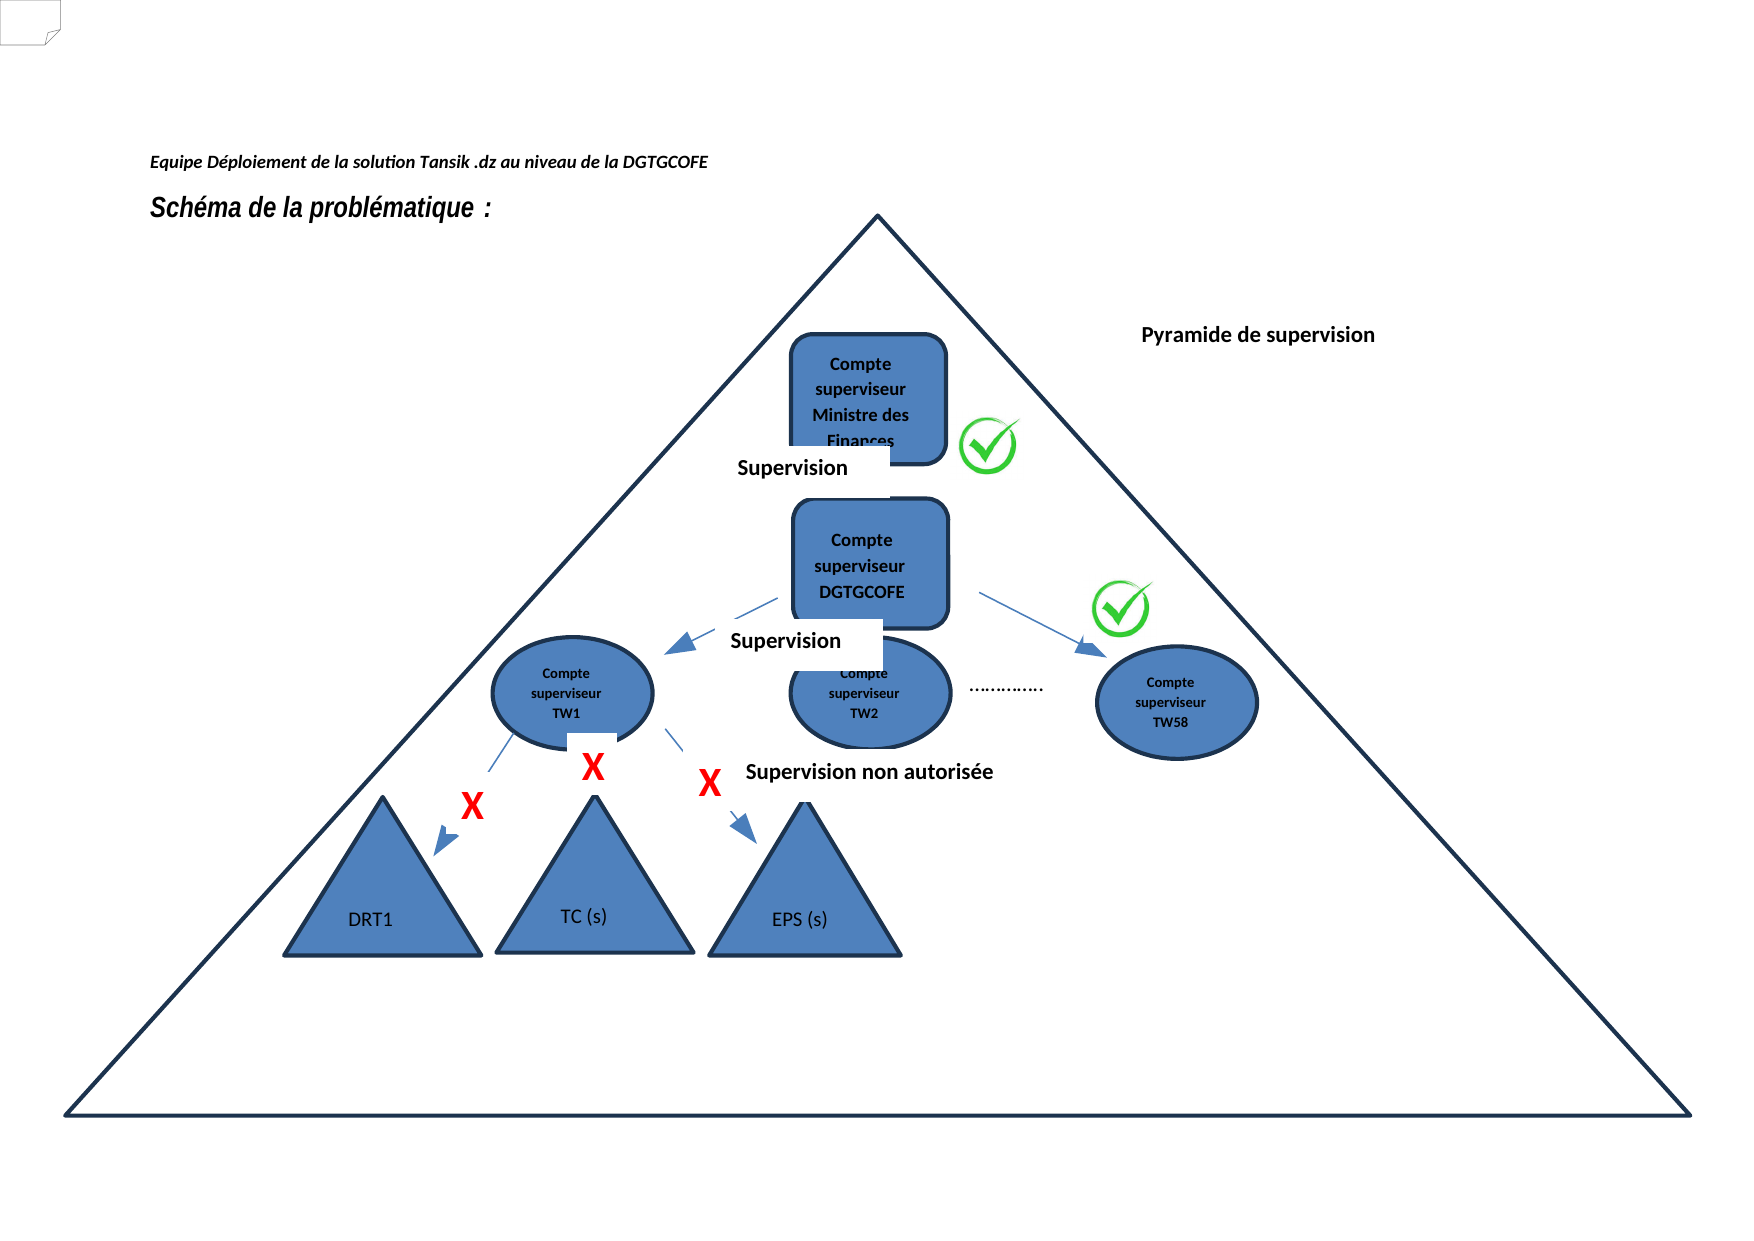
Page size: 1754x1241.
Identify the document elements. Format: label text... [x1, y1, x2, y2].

text X [461, 779, 481, 818]
text X [582, 755, 589, 778]
text Supervision non autorisée [746, 757, 1042, 785]
text Supervision [737, 453, 875, 481]
text X [698, 786, 718, 803]
text X [713, 774, 718, 790]
text X [582, 740, 602, 762]
text Schéma de la problématique : [150, 190, 1604, 223]
text X [582, 770, 602, 788]
text ………….. [969, 669, 1050, 697]
text Pyramide de supervision [1141, 320, 1428, 348]
text X [476, 797, 481, 813]
text X [698, 756, 718, 795]
text Supervision [730, 626, 868, 654]
text X [596, 757, 602, 776]
text X [461, 809, 481, 827]
